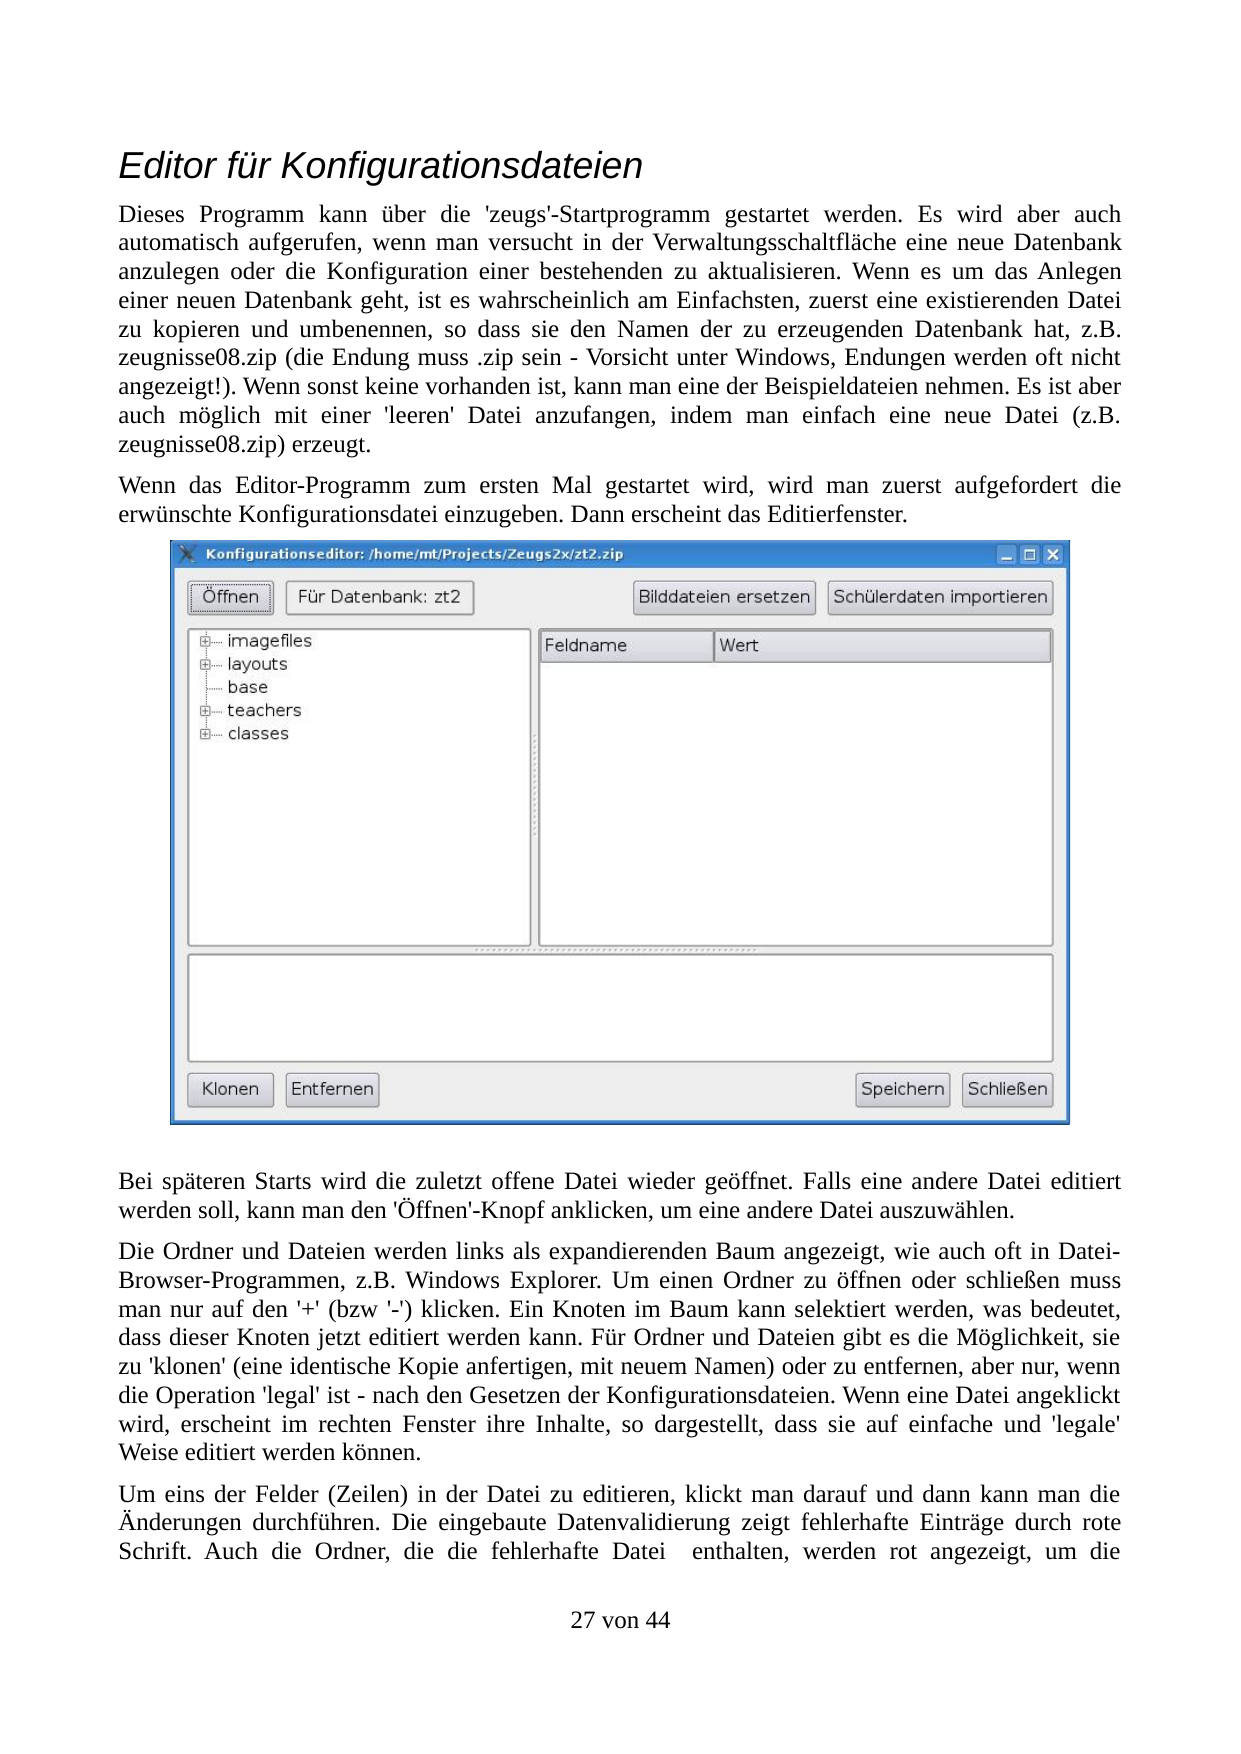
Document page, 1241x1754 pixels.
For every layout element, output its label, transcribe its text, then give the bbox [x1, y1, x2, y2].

text Um eins der Felder (Zeilen) in der Datei zu editieren, klickt man darauf und dann kann man die Änderungen durchführen. Die eingebaute Datenvalidierung zeigt fehlerhafte Einträge durch rote Schrift. Auch die Ordner, die die fehlerhafte Datei enthalten, werden rot angezeigt, um die [118, 1479, 1122, 1565]
text Wenn das Editor-Programm zum ersten Mal gestartet wird, wird man zuerst aufgefordert die erwünschte Konfigurationsdatei einzugeben. Dann erscheint das Editierfenster. [118, 470, 1122, 527]
text Bei späteren Starts wird die zuletzt offene Datei wieder geöffnet. Falls eine andere Datei editiert werden soll, kann man den 'Öffnen'-Knopf anklicken, um eine andere Datei auszuwählen. [118, 1166, 1122, 1224]
text Die Ordner und Dateien werden links als expandierenden Baum angezeigt, wie auch oft in Datei-Browser-Programmen, z.B. Windows Explorer. Um einen Ordner zu öffnen oder schließen muss man nur auf den '+' (bzw '-') klicken. Ein Knoten im Baum kann selektiert werden, was bedeutet, dass dieser Knoten jetzt editiert werden kann. Für Ordner und Dateien gibt es die Möglichkeit, sie zu 'klonen' (eine identische Kopie anfertigen, mit neuem Namen) oder zu entfernen, aber nur, wenn die Operation 'legal' ist - nach den Gesetzen der Konfigurationsdateien. Wenn eine Datei angeklickt wird, erscheint im rechten Fenster ihre Inhalte, so dargestellt, dass sie auf einfache und 'legale' Weise editiert werden können. [118, 1236, 1122, 1466]
text Dieses Programm kann über die 'zeugs'-Startprogramm gestartet werden. Es wird aber auch automatisch aufgerufen, wenn man versucht in der Verwaltungsschaltfläche eine neue Datenbank anzulegen oder die Konfiguration einer bestehenden zu aktualisieren. Wenn es um das Anlegen einer neuen Datenbank geht, ist es wahrscheinlich am Einfachsten, zuerst eine existierenden Datei zu kopieren und umbenennen, so dass sie den Namen der zu erzeugenden Datenbank hat, z.B. zeugnisse08.zip (die Endung muss .zip sein - Vorsicht unter Windows, Endungen werden oft nicht angezeigt!). Wenn sonst keine vorhanden ist, kann man eine der Beispieldateien nehmen. Es ist aber auch möglich mit einer 'leeren' Datei anzufangen, indem man einfach eine neue Datei (z.B. zeugnisse08.zip) erzeugt. [118, 199, 1122, 457]
subtitle Editor für Konfigurationsdateien [118, 143, 1122, 186]
picture [170, 540, 1071, 1125]
